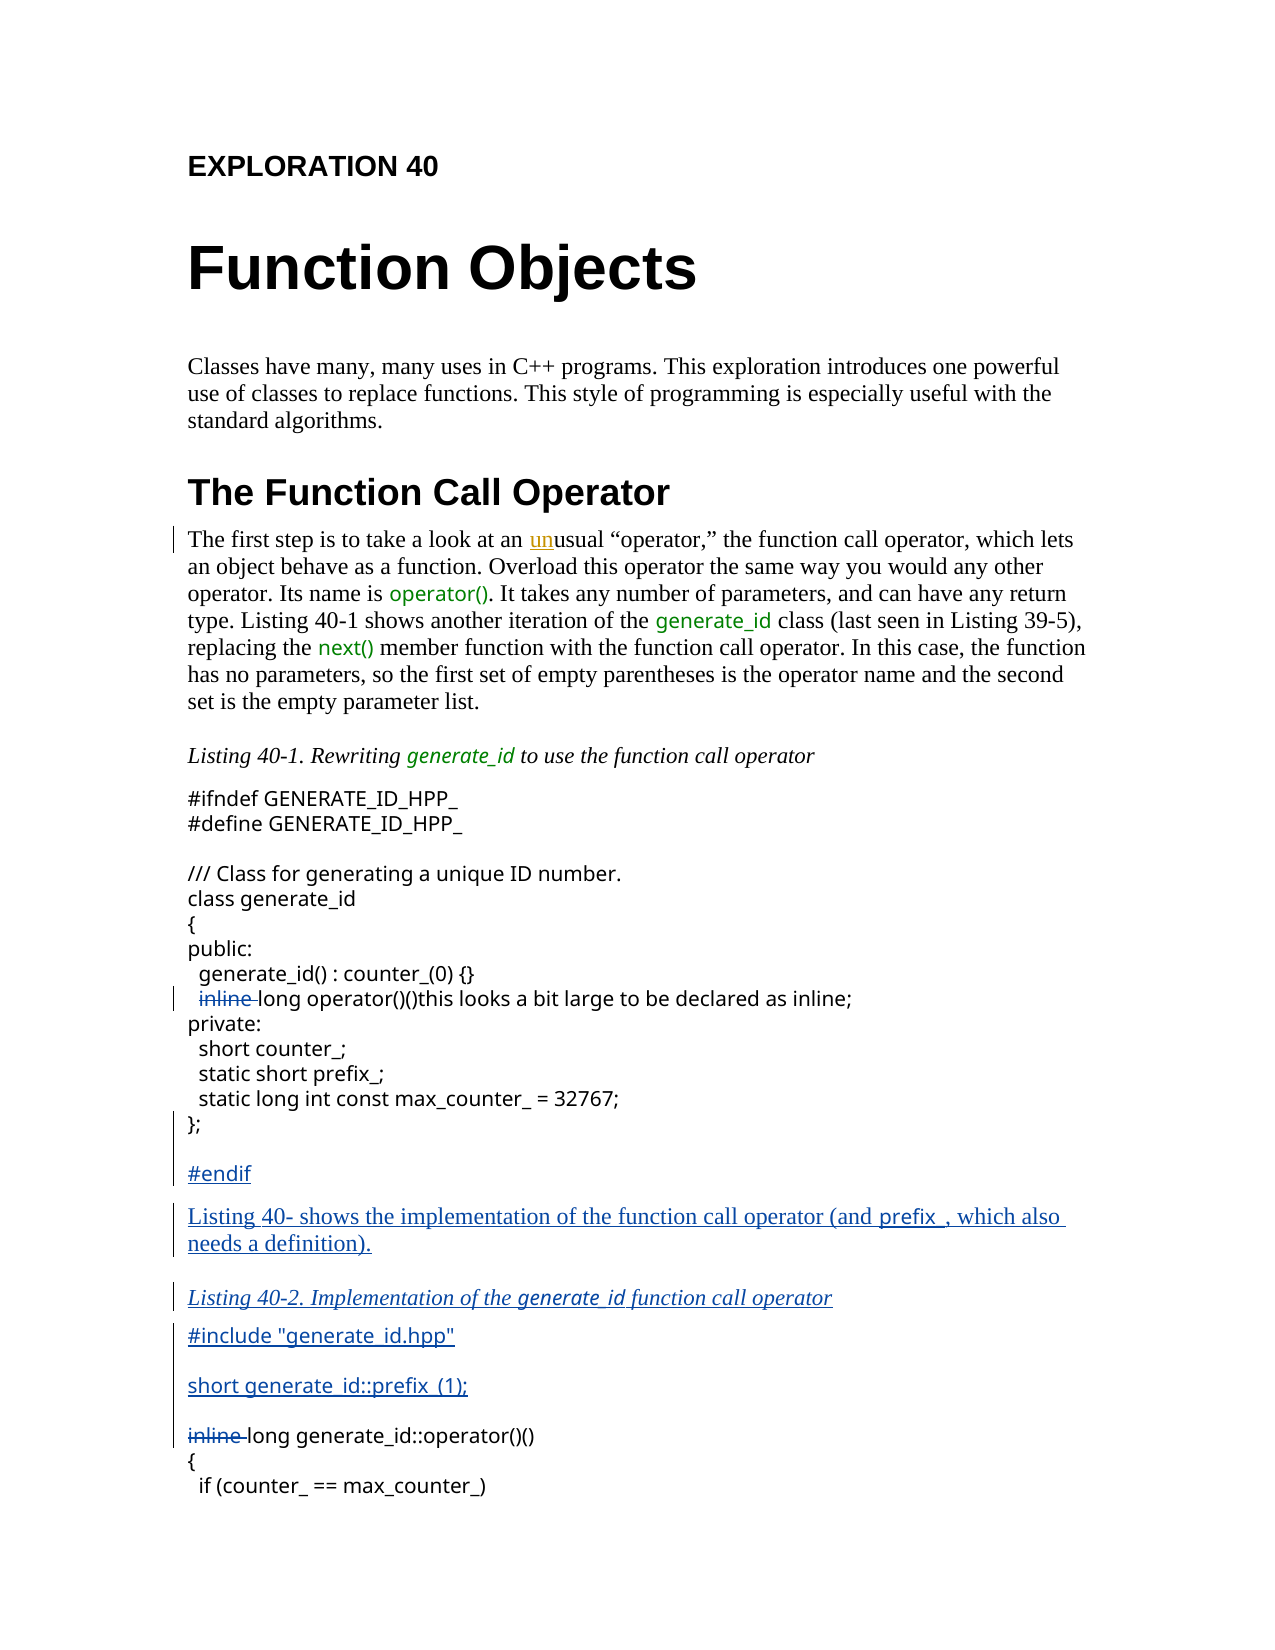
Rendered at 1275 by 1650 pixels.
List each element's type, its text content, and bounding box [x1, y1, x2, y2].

text Listing 40- shows the implementation of the function call operator (and prefix_, which also needs a definition). [187, 1203, 1087, 1257]
text generate_id() : counter_(0) {} [187, 961, 1072, 986]
text { [187, 911, 1072, 936]
text #include "generate_id.hpp" [187, 1323, 1072, 1348]
text short counter_; [187, 1036, 1072, 1061]
title Function Objects [187, 233, 1087, 302]
text { [187, 1448, 1072, 1473]
text private: [187, 1011, 1072, 1036]
text short generate_id::prefix_(1); [187, 1373, 1072, 1398]
text static short prefix_; [187, 1061, 1072, 1086]
text Classes have many, many uses in C++ programs. This exploration introduces one powerful use of classes to replace functions. This style of programming is especially useful with the standard algorithms. [187, 352, 1087, 434]
text long generate_id::operator()() [187, 1423, 1072, 1448]
text }; [187, 1111, 1072, 1136]
text Exploration 40 [187, 150, 1087, 183]
text public: [187, 936, 1072, 961]
text #endif [187, 1161, 1072, 1186]
text long operator()()this looks a bit large to be declared as inline; [187, 986, 1072, 1011]
text #ifndef GENERATE_ID_HPP_ [187, 786, 1072, 811]
text Listing 40-2. Implementation of the generate_id function call operator [187, 1282, 1087, 1311]
subtitle The Function Call Operator [187, 471, 1087, 513]
text if (counter_ == max_counter_) [187, 1473, 1072, 1498]
text /// Class for generating a unique ID number. [187, 861, 1072, 886]
text static long int const max_counter_ = 32767; [187, 1086, 1072, 1111]
text Listing 40-1. Rewriting generate_id to use the function call operator [187, 740, 1087, 769]
text #define GENERATE_ID_HPP_ [187, 811, 1072, 836]
text class generate_id [187, 886, 1072, 911]
text The first step is to take a look at an unusual “operator,” the function call operator, which lets an object behave as a function. Overload this operator the same way you would any other operator. Its name is operator(). It takes any number of parameters, and can have any return type. Listing 40-1 shows another iteration of the generate_id class (last seen in Listing 39-5), replacing the next() member function with the function call operator. In this case, the function has no parameters, so the first set of empty parentheses is the operator name and the second set is the empty parameter list. [187, 526, 1087, 715]
